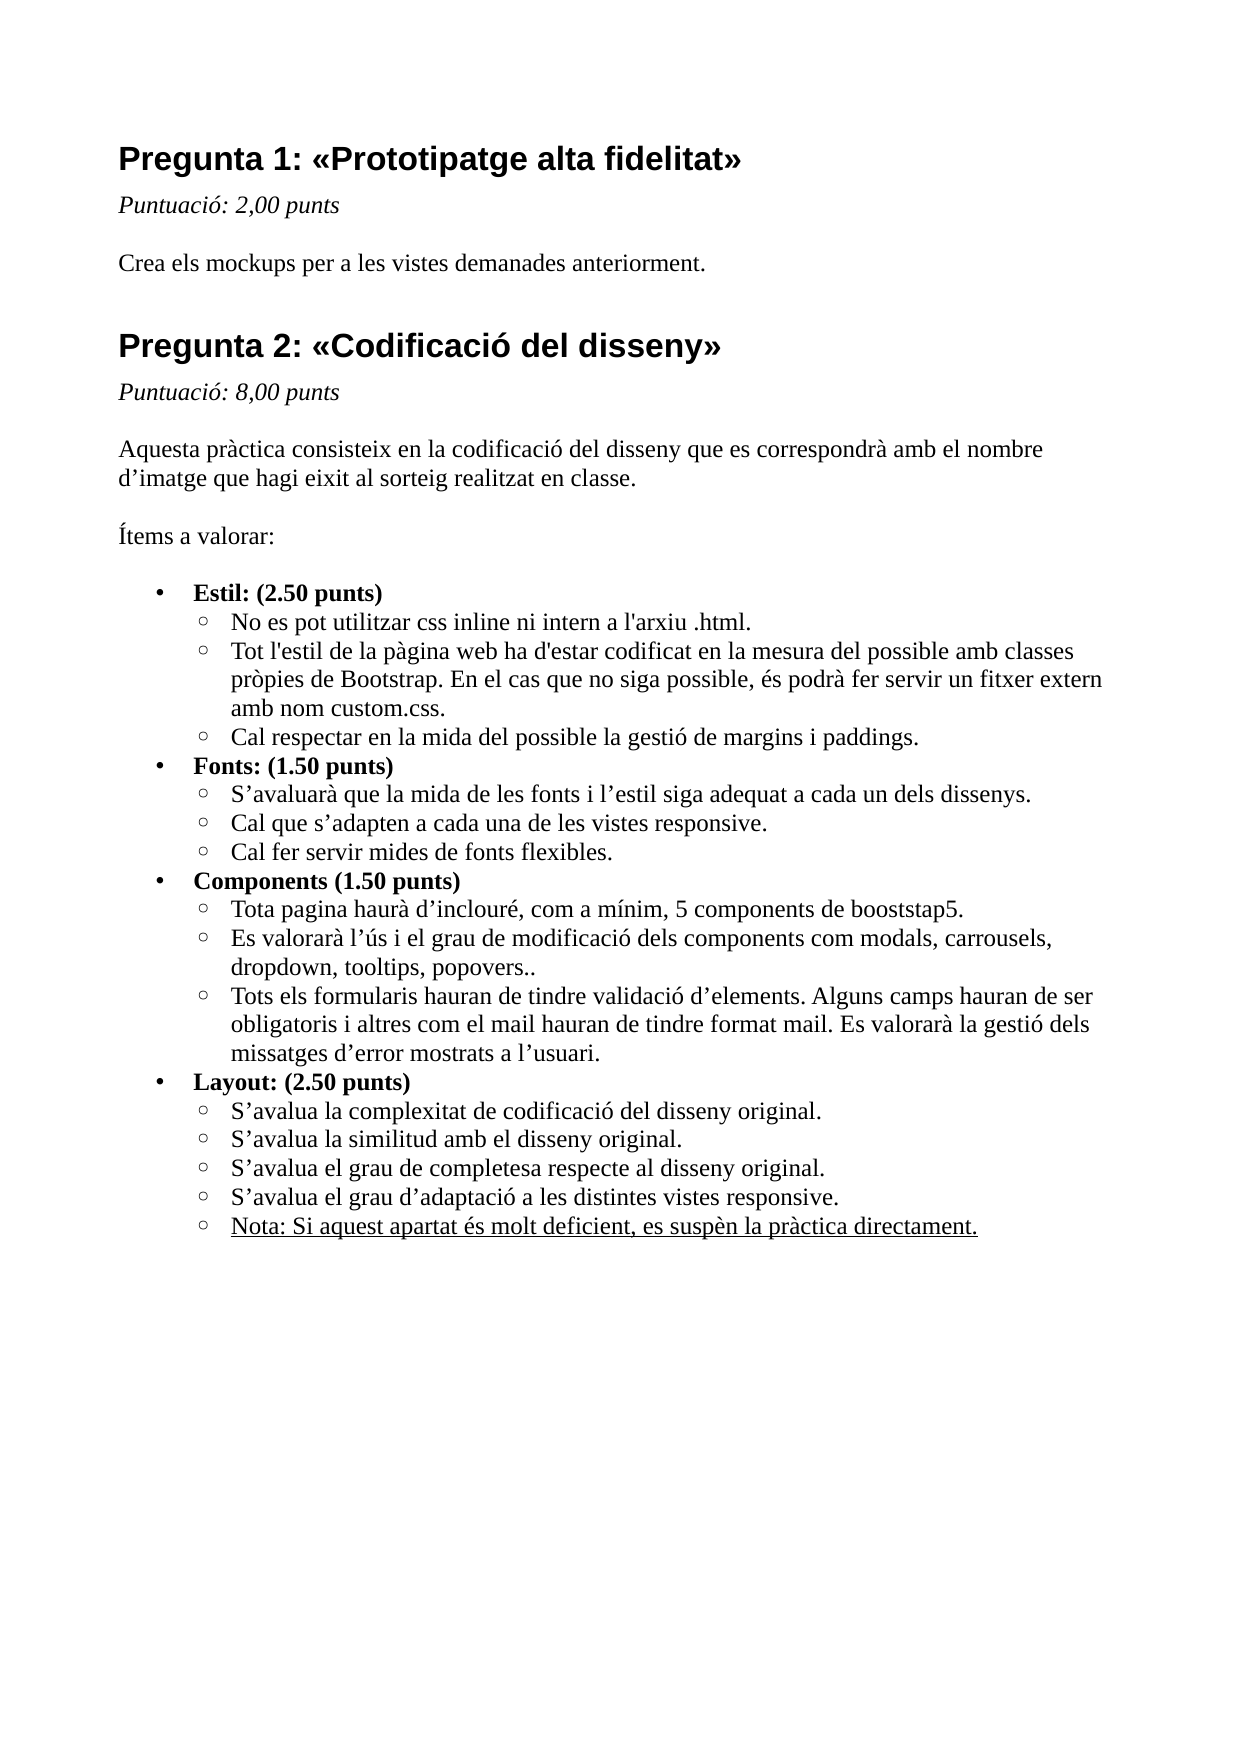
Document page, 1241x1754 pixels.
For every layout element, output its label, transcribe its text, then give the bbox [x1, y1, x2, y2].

list Cal que s’adapten a cada una de les vistes responsive. [193, 808, 1122, 837]
list S’avaluarà que la mida de les fonts i l’estil siga adequat a cada un dels dissenys. [193, 779, 1122, 808]
list S’avalua la similitud amb el disseny original. [193, 1124, 1122, 1153]
list Cal respectar en la mida del possible la gestió de margins i paddings. [193, 722, 1122, 751]
text Crea els mockups per a les vistes demanades anteriorment. [118, 248, 1122, 276]
subtitle Pregunta 2: «Codificació del disseny» [118, 326, 1122, 364]
list Cal fer servir mides de fonts flexibles. [193, 837, 1122, 866]
text Puntuació: 2,00 punts [118, 190, 1122, 219]
list Tot l'estil de la pàgina web ha d'estar codificat en la mesura del possible amb classes pròpies de Bootstrap. En el cas que no siga possible, és podrà fer servir un fitxer extern amb nom custom.css. [193, 636, 1122, 722]
text Puntuació: 8,00 punts [118, 377, 1122, 406]
list Estil: (2.50 punts) [156, 578, 1122, 607]
list Fonts: (1.50 punts) [156, 751, 1122, 779]
list S’avalua la complexitat de codificació del disseny original. [193, 1096, 1122, 1124]
text Ítems a valorar: [118, 521, 1122, 549]
list S’avalua el grau de completesa respecte al disseny original. [193, 1153, 1122, 1182]
list Tots els formularis hauran de tindre validació d’elements. Alguns camps hauran de ser obligatoris i altres com el mail hauran de tindre format mail. Es valorarà la gestió dels missatges d’error mostrats a l’usuari. [193, 981, 1122, 1067]
list Tota pagina haurà d’inclouré, com a mínim, 5 components de booststap5. [193, 894, 1122, 923]
subtitle Pregunta 1: «Prototipatge alta fidelitat» [118, 139, 1122, 178]
text Aquesta pràctica consisteix en la codificació del disseny que es correspondrà amb el nombre d’imatge que hagi eixit al sorteig realitzat en classe. [118, 434, 1122, 492]
list Nota: Si aquest apartat és molt deficient, es suspèn la pràctica directament. [193, 1211, 1122, 1239]
list No es pot utilitzar css inline ni intern a l'arxiu .html. [193, 607, 1122, 636]
list Components (1.50 punts) [156, 866, 1122, 894]
list Es valorarà l’ús i el grau de modificació dels components com modals, carrousels, dropdown, tooltips, popovers.. [193, 923, 1122, 981]
list Layout: (2.50 punts) [156, 1067, 1122, 1096]
list S’avalua el grau d’adaptació a les distintes vistes responsive. [193, 1182, 1122, 1211]
